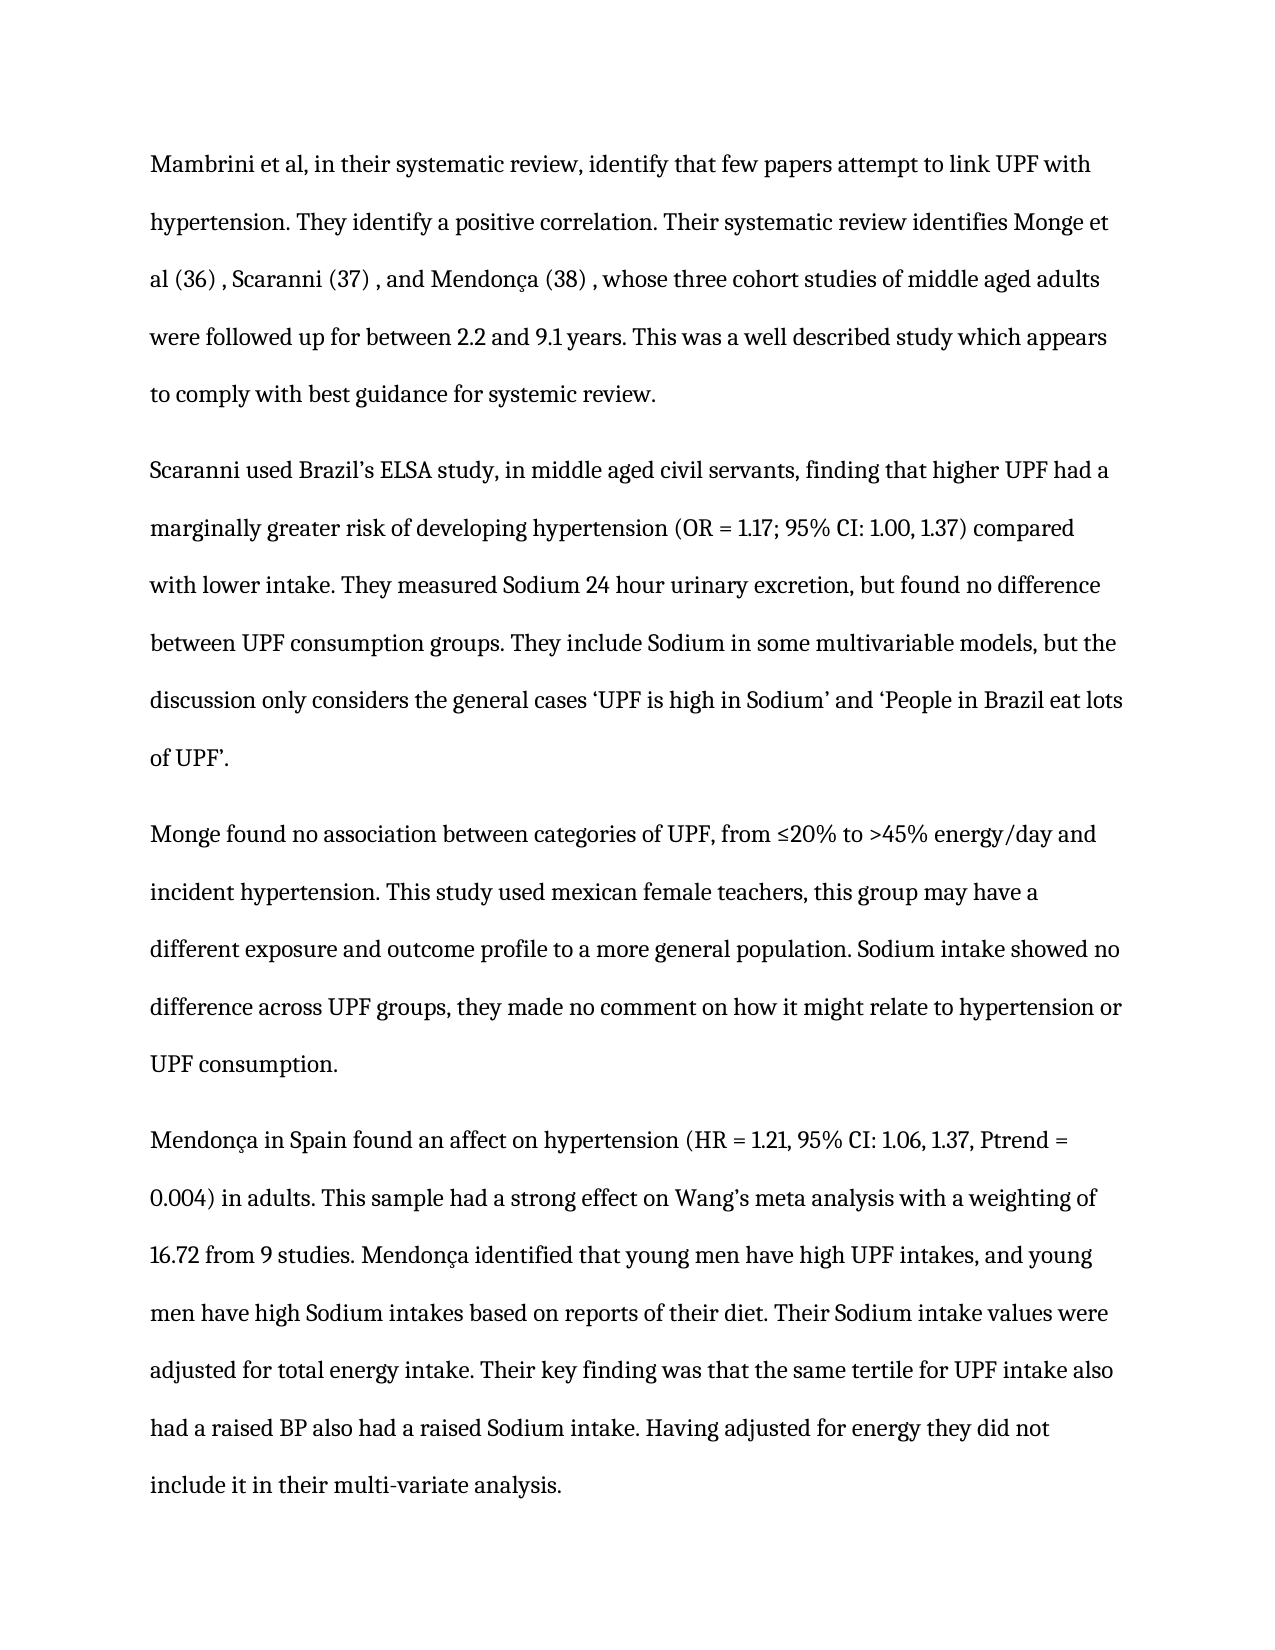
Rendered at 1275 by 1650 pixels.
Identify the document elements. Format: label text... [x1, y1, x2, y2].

text Monge found no association between categories of UPF, from ≤20% to >45% energy/day and incident hypertension. This study used mexican female teachers, this group may have a different exposure and outcome profile to a more general population. Sodium intake showed no difference across UPF groups, they made no comment on how it might relate to hypertension or UPF consumption. [150, 820, 1125, 1079]
text Scaranni used Brazil’s ELSA study, in middle aged civil servants, finding that higher UPF had a marginally greater risk of developing hypertension (OR = 1.17; 95% CI: 1.00, 1.37) compared with lower intake. They measured Sodium 24 hour urinary excretion, but found no difference between UPF consumption groups. They include Sodium in some multivariable models, but the discussion only considers the general cases ‘UPF is high in Sodium’ and ‘People in Brazil eat lots of UPF’. [150, 456, 1125, 772]
text Mambrini et al, in their systematic review, identify that few papers attempt to link UPF with hypertension. They identify a positive correlation. Their systematic review identifies Monge et al (36) , Scaranni (37) , and Mendonça (38) , whose three cohort studies of middle aged adults were followed up for between 2.2 and 9.1 years. This was a well described study which appears to comply with best guidance for systemic review. [150, 150, 1125, 409]
text Mendonça in Spain found an affect on hypertension (HR = 1.21, 95% CI: 1.06, 1.37, Ptrend = 0.004) in adults. This sample had a strong effect on Wang’s meta analysis with a weighting of 16.72 from 9 studies. Mendonça identified that young men have high UPF intakes, and young men have high Sodium intakes based on reports of their diet. Their Sodium intake values were adjusted for total energy intake. Their key finding was that the same tertile for UPF intake also had a raised BP also had a raised Sodium intake. Having adjusted for energy they did not include it in their multi-variate analysis. [150, 1126, 1125, 1500]
